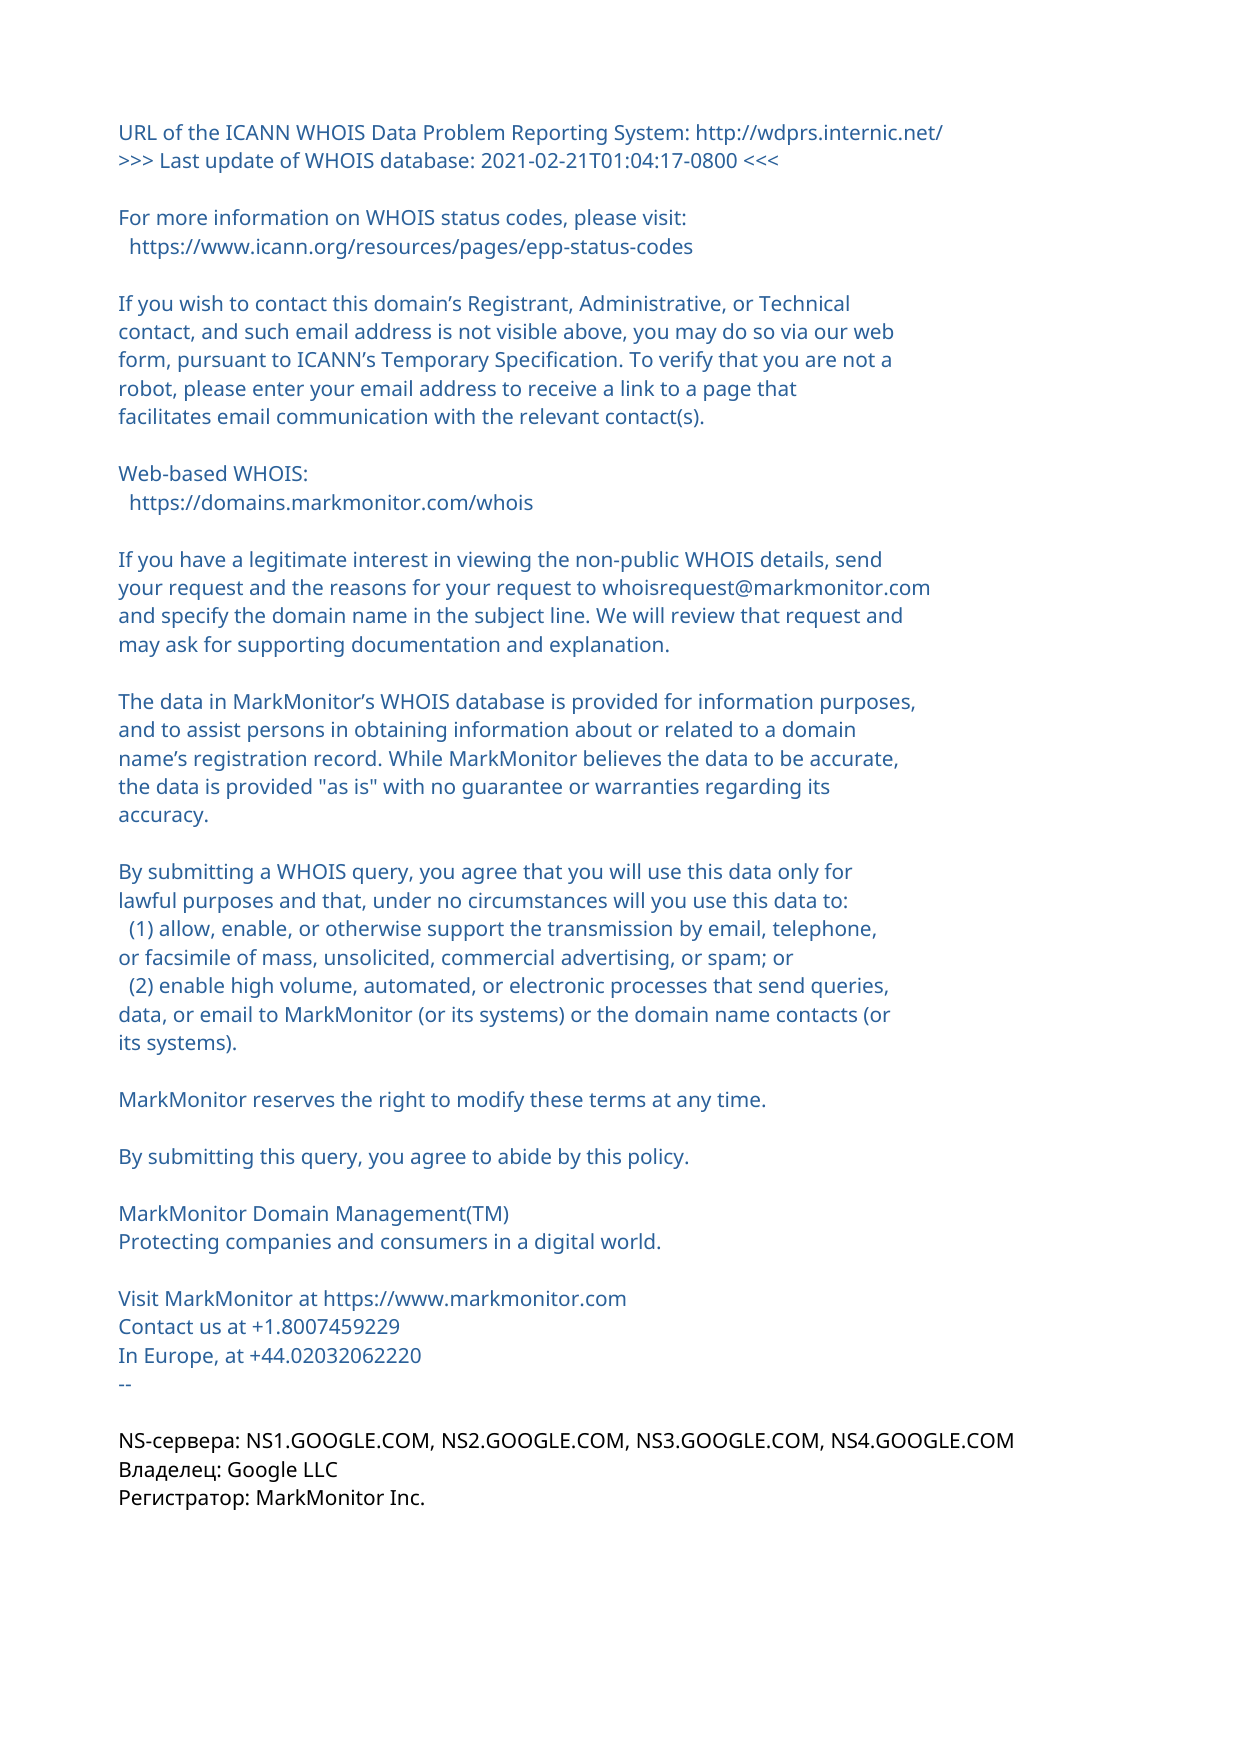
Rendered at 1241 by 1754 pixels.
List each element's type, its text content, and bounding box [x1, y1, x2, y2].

text name’s registration record. While MarkMonitor believes the data to be accurate, [118, 744, 1122, 772]
text (1) allow, enable, or otherwise support the transmission by email, telephone, [118, 914, 1122, 943]
text or facsimile of mass, unsolicited, commercial advertising, or spam; or [118, 943, 1122, 971]
text MarkMonitor reserves the right to modify these terms at any time. [118, 1085, 1122, 1113]
text -- [118, 1369, 1122, 1398]
text lawful purposes and that, under no circumstances will you use this data to: [118, 886, 1122, 914]
text https://www.icann.org/resources/pages/epp-status-codes [118, 232, 1122, 260]
text robot, please enter your email address to receive a link to a page that [118, 374, 1122, 402]
text URL of the ICANN WHOIS Data Problem Reporting System: http://wdprs.internic.net/ [118, 118, 1122, 147]
text https://domains.markmonitor.com/whois [118, 488, 1122, 516]
text Регистратор: MarkMonitor Inc. [118, 1483, 1122, 1512]
text Protecting companies and consumers in a digital world. [118, 1227, 1122, 1256]
text its systems). [118, 1028, 1122, 1057]
text Contact us at +1.8007459229 [118, 1312, 1122, 1341]
text If you wish to contact this domain’s Registrant, Administrative, or Technical [118, 289, 1122, 317]
text form, pursuant to ICANN’s Temporary Specification. To verify that you are not a [118, 346, 1122, 374]
text data, or email to MarkMonitor (or its systems) or the domain name contacts (or [118, 1000, 1122, 1028]
text The data in MarkMonitor’s WHOIS database is provided for information purposes, [118, 687, 1122, 715]
text By submitting this query, you agree to abide by this policy. [118, 1142, 1122, 1170]
text (2) enable high volume, automated, or electronic processes that send queries, [118, 971, 1122, 1000]
text In Europe, at +44.02032062220 [118, 1341, 1122, 1369]
text If you have a legitimate interest in viewing the non-public WHOIS details, send [118, 545, 1122, 573]
text >>> Last update of WHOIS database: 2021-02-21T01:04:17-0800 <<< [118, 147, 1122, 175]
text may ask for supporting documentation and explanation. [118, 630, 1122, 658]
text MarkMonitor Domain Management(TM) [118, 1199, 1122, 1227]
text accuracy. [118, 801, 1122, 829]
text Владелец: Google LLC [118, 1455, 1122, 1483]
text Web-based WHOIS: [118, 459, 1122, 488]
text For more information on WHOIS status codes, please visit: [118, 203, 1122, 232]
text Visit MarkMonitor at https://www.markmonitor.com [118, 1284, 1122, 1312]
text NS-сервера: NS1.GOOGLE.COM, NS2.GOOGLE.COM, NS3.GOOGLE.COM, NS4.GOOGLE.COM [118, 1426, 1122, 1455]
text and to assist persons in obtaining information about or related to a domain [118, 715, 1122, 744]
text contact, and such email address is not visible above, you may do so via our web [118, 317, 1122, 346]
text By submitting a WHOIS query, you agree that you will use this data only for [118, 857, 1122, 886]
text facilitates email communication with the relevant contact(s). [118, 402, 1122, 431]
text and specify the domain name in the subject line. We will review that request and [118, 602, 1122, 630]
text your request and the reasons for your request to whoisrequest@markmonitor.com [118, 573, 1122, 602]
text the data is provided "as is" with no guarantee or warranties regarding its [118, 772, 1122, 801]
